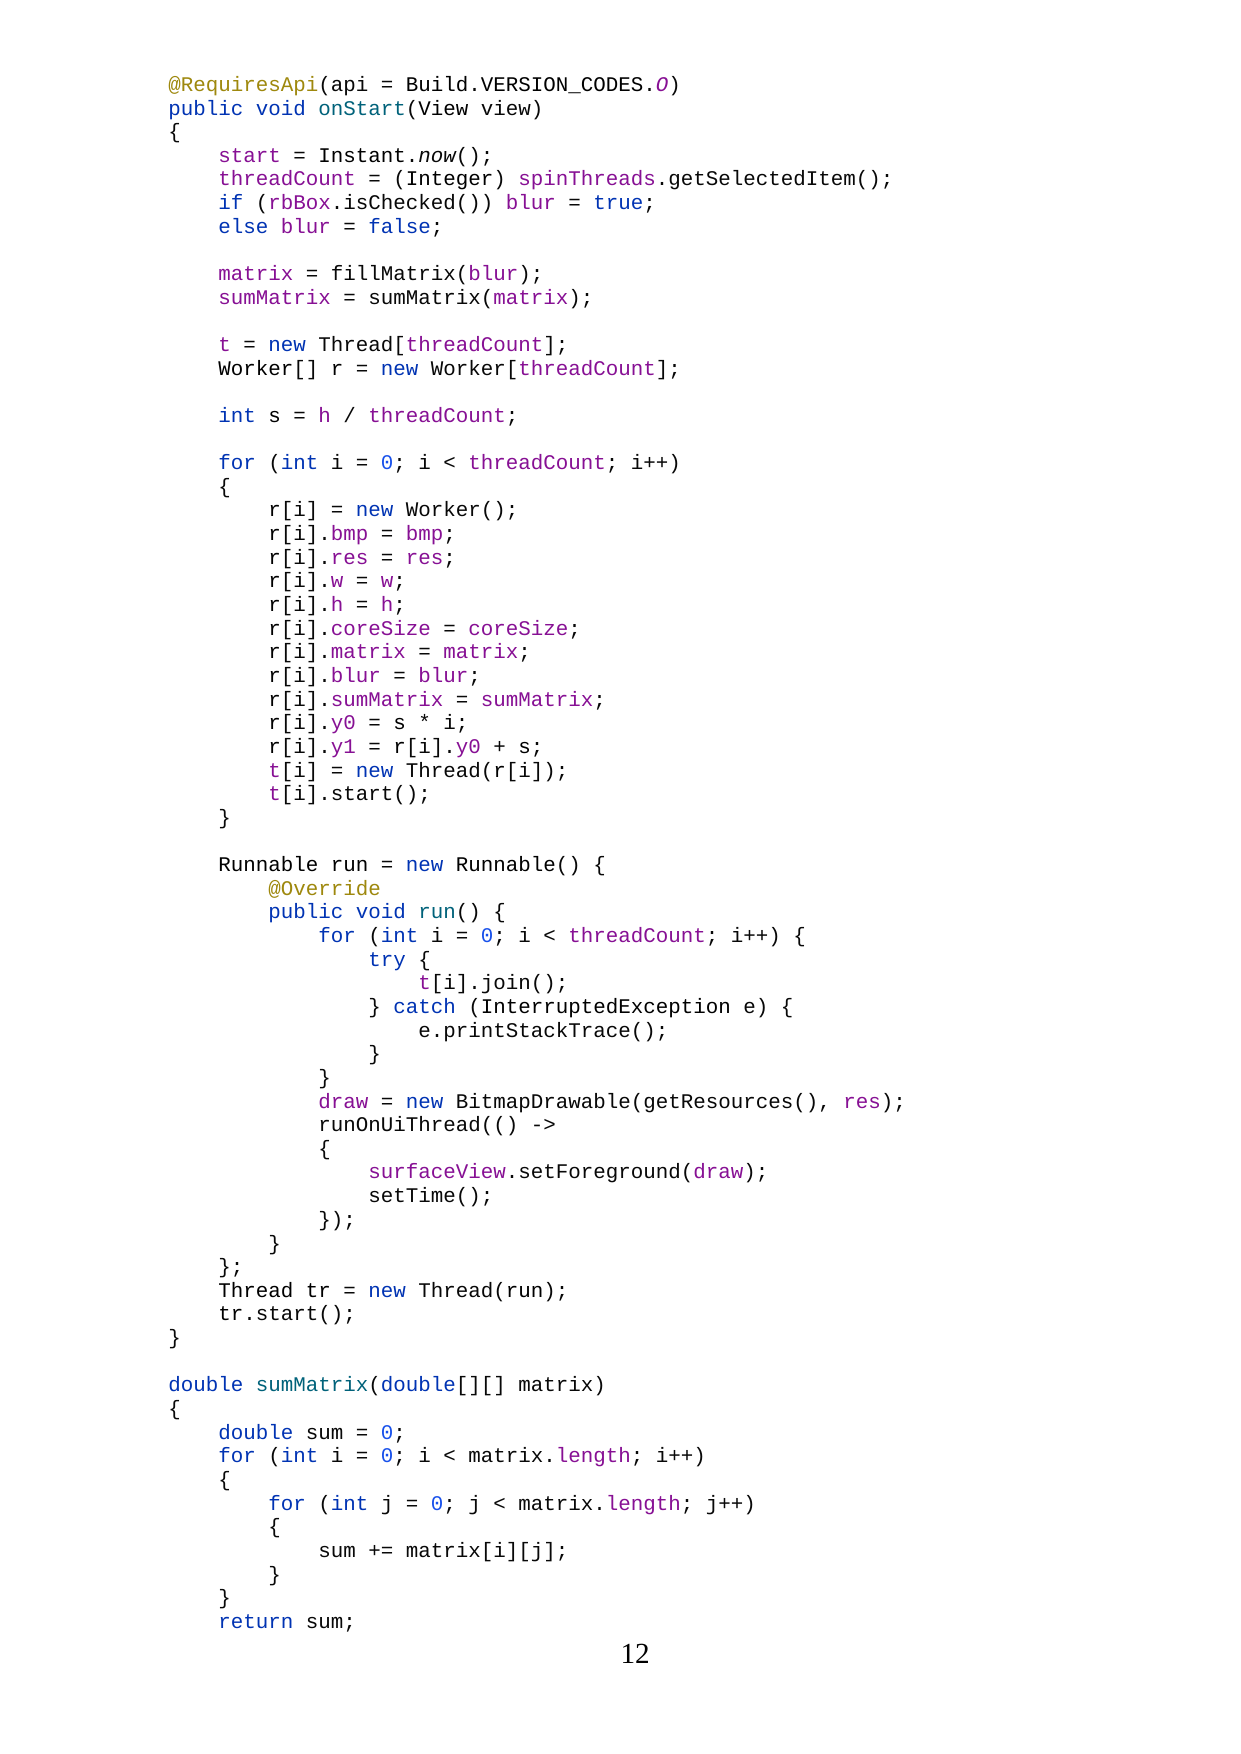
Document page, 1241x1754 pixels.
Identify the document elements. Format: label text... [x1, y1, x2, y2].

text @RequiresApi(api = Build.VERSION_CODES.O) public void onStart(View view) { start = Instant.now(); threadCount = (Integer) spinThreads.getSelectedItem(); if (rbBox.isChecked()) blur = true; else blur = false; matrix = fillMatrix(blur); sumMatrix = sumMatrix(matrix); t = new Thread[threadCount]; Worker[] r = new Worker[threadCount]; int s = h / threadCount; for (int i = 0; i < threadCount; i++) { r[i] = new Worker(); r[i].bmp = bmp; r[i].res = res; r[i].w = w; r[i].h = h; r[i].coreSize = coreSize; r[i].matrix = matrix; r[i].blur = blur; r[i].sumMatrix = sumMatrix; r[i].y0 = s * i; r[i].y1 = r[i].y0 + s; t[i] = new Thread(r[i]); t[i].start(); } Runnable run = new Runnable() { @Override public void run() { for (int i = 0; i < threadCount; i++) { try { t[i].join(); } catch (InterruptedException e) { e.printStackTrace(); } } draw = new BitmapDrawable(getResources(), res); runOnUiThread(() -> { surfaceView.setForeground(draw); setTime(); }); } }; Thread tr = new Thread(run); tr.start(); } double sumMatrix(double[][] matrix) { double sum = 0; for (int i = 0; i < matrix.length; i++) { for (int j = 0; j < matrix.length; j++) { sum += matrix[i][j]; } } return sum; [118, 74, 1152, 1634]
